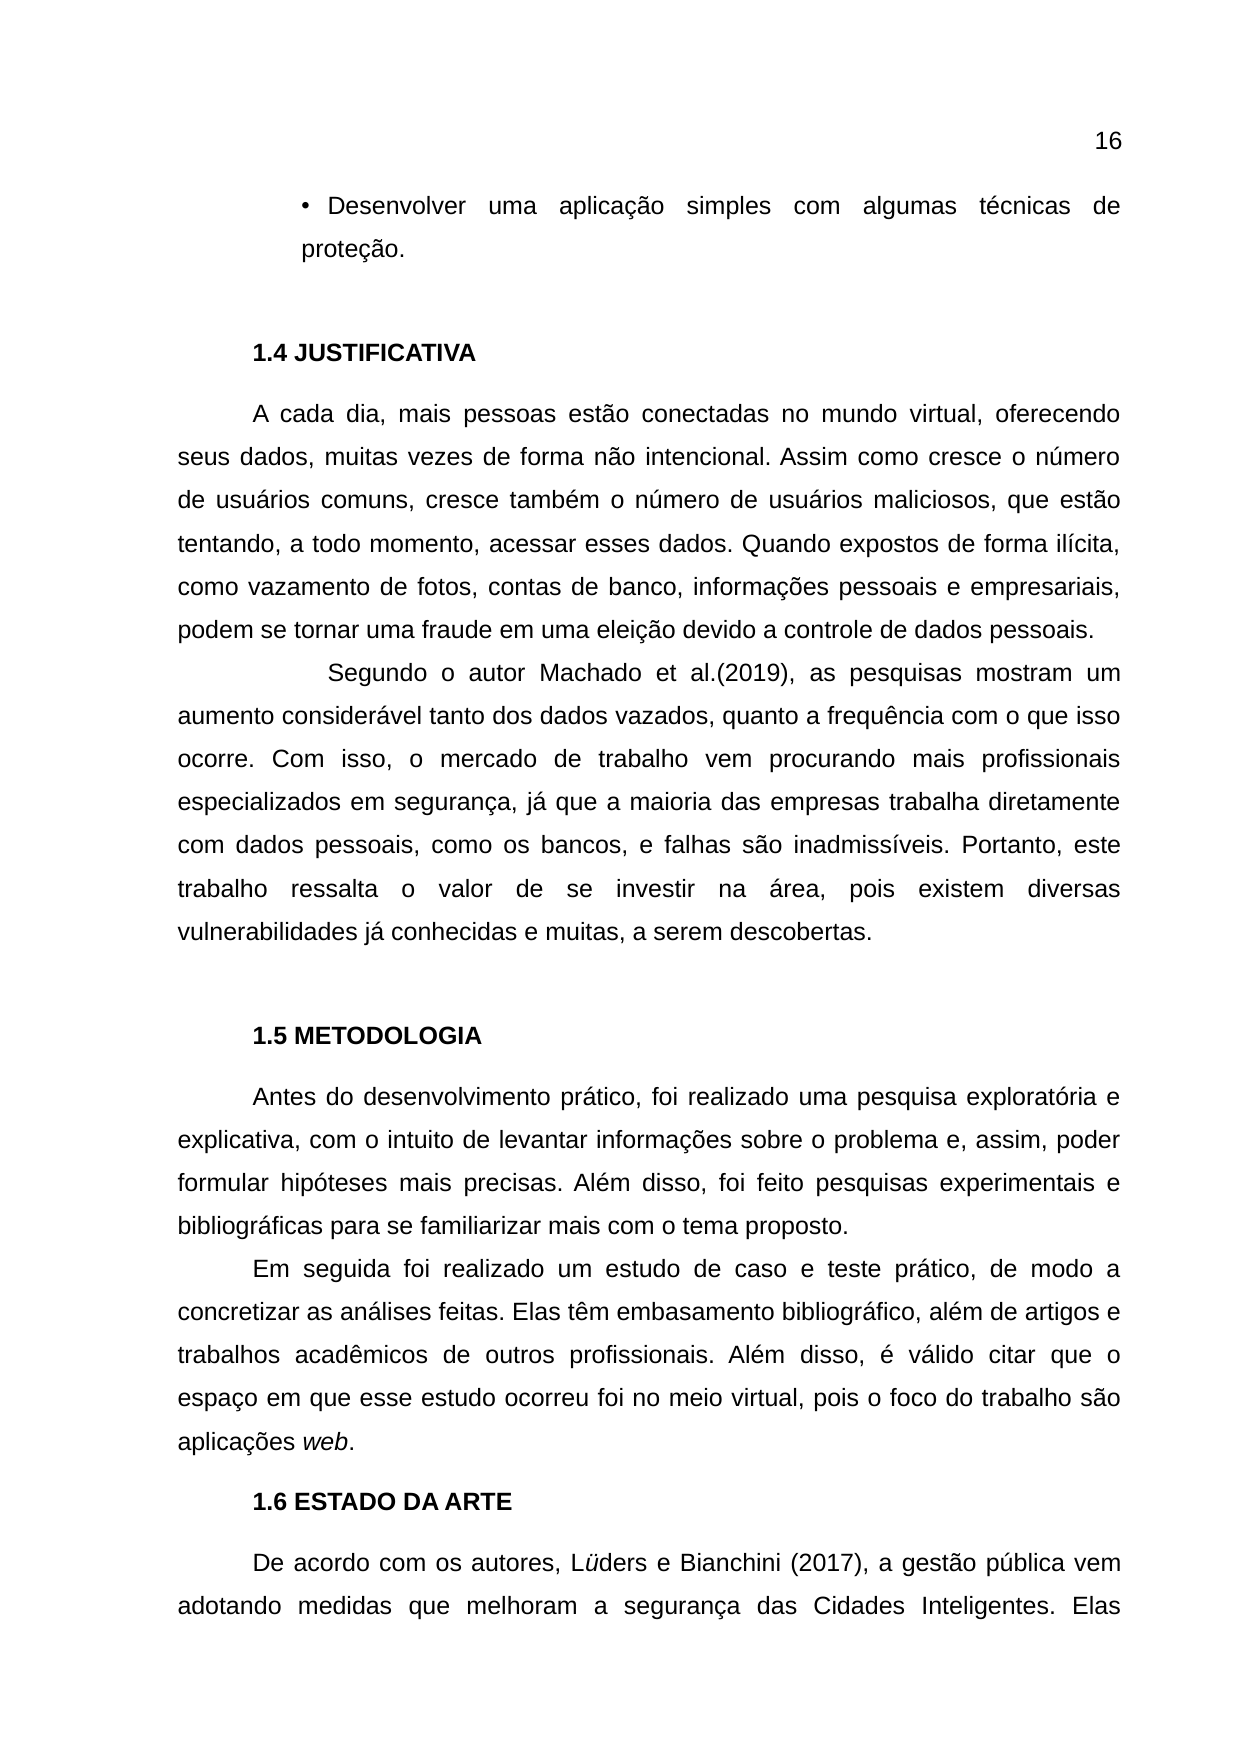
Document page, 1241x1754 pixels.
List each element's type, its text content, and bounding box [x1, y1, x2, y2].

list Desenvolver uma aplicação simples com algumas técnicas de proteção. [301, 191, 1122, 263]
text A cada dia, mais pessoas estão conectadas no mundo virtual, oferecendo seus dados, muitas vezes de forma não intencional. Assim como cresce o número de usuários comuns, cresce também o número de usuários maliciosos, que estão tentando, a todo momento, acessar esses dados. Quando expostos de forma ilícita, como vazamento de fotos, contas de banco, informações pessoais e empresariais, podem se tornar uma fraude em uma eleição devido a controle de dados pessoais. [177, 399, 1122, 644]
text Antes do desenvolvimento prático, foi realizado uma pesquisa exploratória e explicativa, com o intuito de levantar informações sobre o problema e, assim, poder formular hipóteses mais precisas. Além disso, foi feito pesquisas experimentais e bibliográficas para se familiarizar mais com o tema proposto. [177, 1082, 1122, 1240]
subtitle 1.5 METODOLOGIA [177, 1021, 1122, 1049]
text Em seguida foi realizado um estudo de caso e teste prático, de modo a concretizar as análises feitas. Elas têm embasamento bibliográfico, além de artigos e trabalhos acadêmicos de outros profissionais. Além disso, é válido citar que o espaço em que esse estudo ocorreu foi no meio virtual, pois o foco do trabalho são aplicações web. [177, 1254, 1122, 1455]
text Segundo o autor Machado et al.(2019), as pesquisas mostram um aumento considerável tanto dos dados vazados, quanto a frequência com o que isso ocorre. Com isso, o mercado de trabalho vem procurando mais profissionais especializados em segurança, já que a maioria das empresas trabalha diretamente com dados pessoais, como os bancos, e falhas são inadmissíveis. Portanto, este trabalho ressalta o valor de se investir na área, pois existem diversas vulnerabilidades já conhecidas e muitas, a serem descobertas. [177, 658, 1122, 946]
subtitle 1.6 ESTADO DA ARTE [177, 1487, 1122, 1516]
subtitle 1.4 JUSTIFICATIVA [177, 338, 1122, 367]
text De acordo com os autores, Lüders e Bianchini (2017), a gestão pública vem adotando medidas que melhoram a segurança das Cidades Inteligentes. Elas [177, 1548, 1122, 1620]
